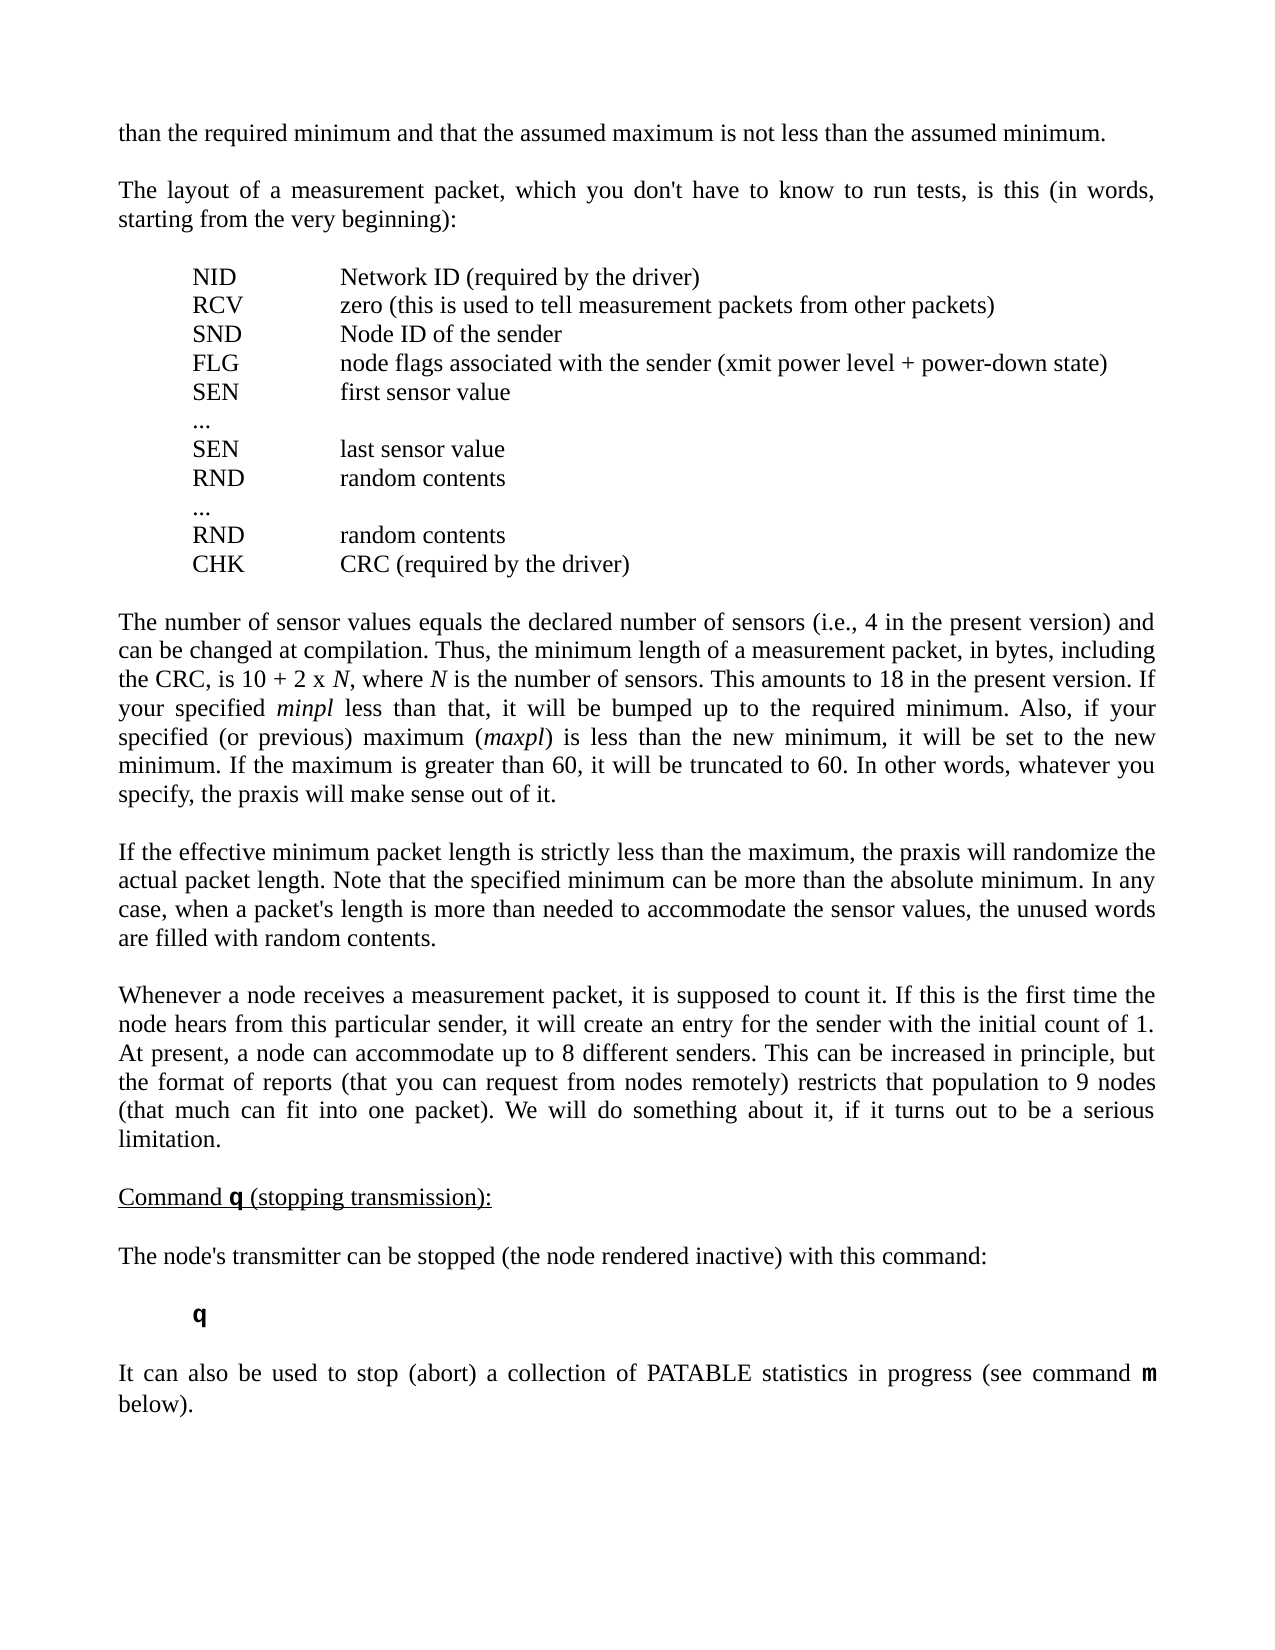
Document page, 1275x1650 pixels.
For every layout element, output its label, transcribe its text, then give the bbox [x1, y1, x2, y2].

text ... [118, 406, 1157, 434]
text SEN first sensor value [118, 377, 1157, 406]
text The number of sensor values equals the declared number of sensors (i.e., 4 in the present version) and can be changed at compilation. Thus, the minimum length of a measurement packet, in bytes, including the CRC, is 10 + 2 x N, where N is the number of sensors. This amounts to 18 in the present version. If your specified minpl less than that, it will be bumped up to the required minimum. Also, if your specified (or previous) maximum (maxpl) is less than the new minimum, it will be set to the new minimum. If the maximum is greater than 60, it will be truncated to 60. In other words, whatever you specify, the praxis will make sense out of it. [118, 607, 1157, 808]
text RND random contents [118, 463, 1157, 492]
text FLG node flags associated with the sender (xmit power level + power-down state) [118, 348, 1157, 377]
text SEN last sensor value [118, 434, 1157, 463]
text RCV zero (this is used to tell measurement packets from other packets) [118, 291, 1157, 319]
text It can also be used to stop (abort) a collection of PATABLE statistics in progress (see command m below). [118, 1358, 1157, 1418]
text CHK CRC (required by the driver) [118, 549, 1157, 578]
text Whenever a node receives a measurement packet, it is supposed to count it. If this is the first time the node hears from this particular sender, it will create an entry for the sender with the initial count of 1. At present, a node can accommodate up to 8 different senders. This can be increased in principle, but the format of reports (that you can request from nodes remotely) restricts that population to 9 nodes (that much can fit into one packet). We will do something about it, if it turns out to be a serious limitation. [118, 981, 1157, 1153]
text q [118, 1299, 1157, 1330]
text ... [118, 492, 1157, 521]
text RND random contents [118, 521, 1157, 549]
text If the effective minimum packet length is strictly less than the maximum, the praxis will randomize the actual packet length. Note that the specified minimum can be more than the absolute minimum. In any case, when a packet's length is more than needed to accommodate the sensor values, the unused words are filled with random contents. [118, 837, 1157, 952]
text than the required minimum and that the assumed maximum is not less than the assumed minimum. [118, 118, 1157, 147]
text Command q (stopping transmission): [118, 1182, 1157, 1213]
text SND Node ID of the sender [118, 319, 1157, 348]
text The node's transmitter can be stopped (the node rendered inactive) with this command: [118, 1241, 1157, 1270]
text NID Network ID (required by the driver) [118, 262, 1157, 291]
text The layout of a measurement packet, which you don't have to know to run tests, is this (in words, starting from the very beginning): [118, 176, 1157, 233]
